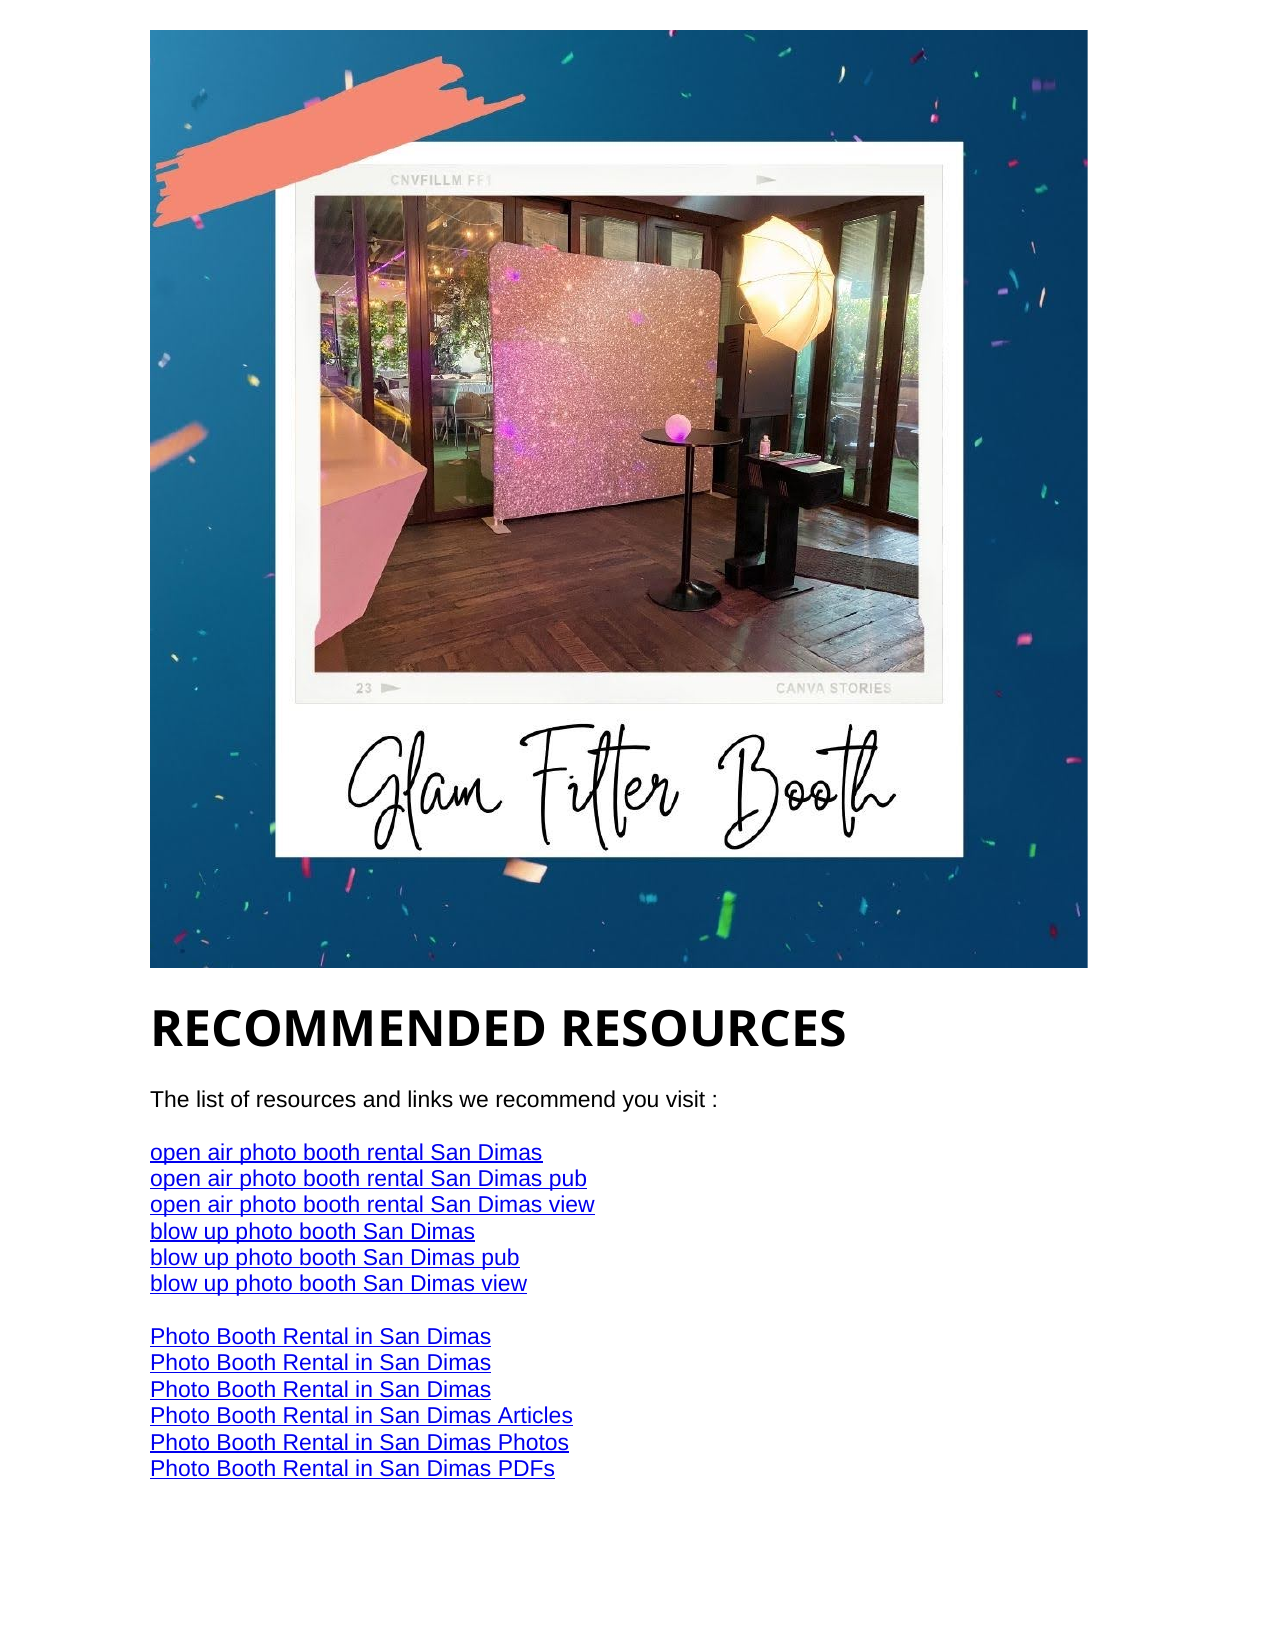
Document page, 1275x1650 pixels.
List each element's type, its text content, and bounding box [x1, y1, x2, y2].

text open air photo booth rental San Dimas [150, 1138, 1125, 1165]
text blow up photo booth San Dimas pub [150, 1244, 1125, 1270]
text Photo Booth Rental in San Dimas [150, 1323, 1125, 1349]
text open air photo booth rental San Dimas pub [150, 1165, 1125, 1191]
text blow up photo booth San Dimas [150, 1218, 1125, 1244]
text The list of resources and links we recommend you visit : [150, 1086, 1125, 1112]
text Photo Booth Rental in San Dimas Articles [150, 1402, 1125, 1428]
picture [150, 30, 1088, 968]
subtitle RECOMMENDED RESOURCES [150, 993, 1125, 1061]
text open air photo booth rental San Dimas view [150, 1191, 1125, 1218]
text Photo Booth Rental in San Dimas [150, 1349, 1125, 1376]
text blow up photo booth San Dimas view [150, 1270, 1125, 1297]
text Photo Booth Rental in San Dimas PDFs [150, 1455, 1125, 1481]
text Photo Booth Rental in San Dimas [150, 1376, 1125, 1402]
text Photo Booth Rental in San Dimas Photos [150, 1428, 1125, 1455]
